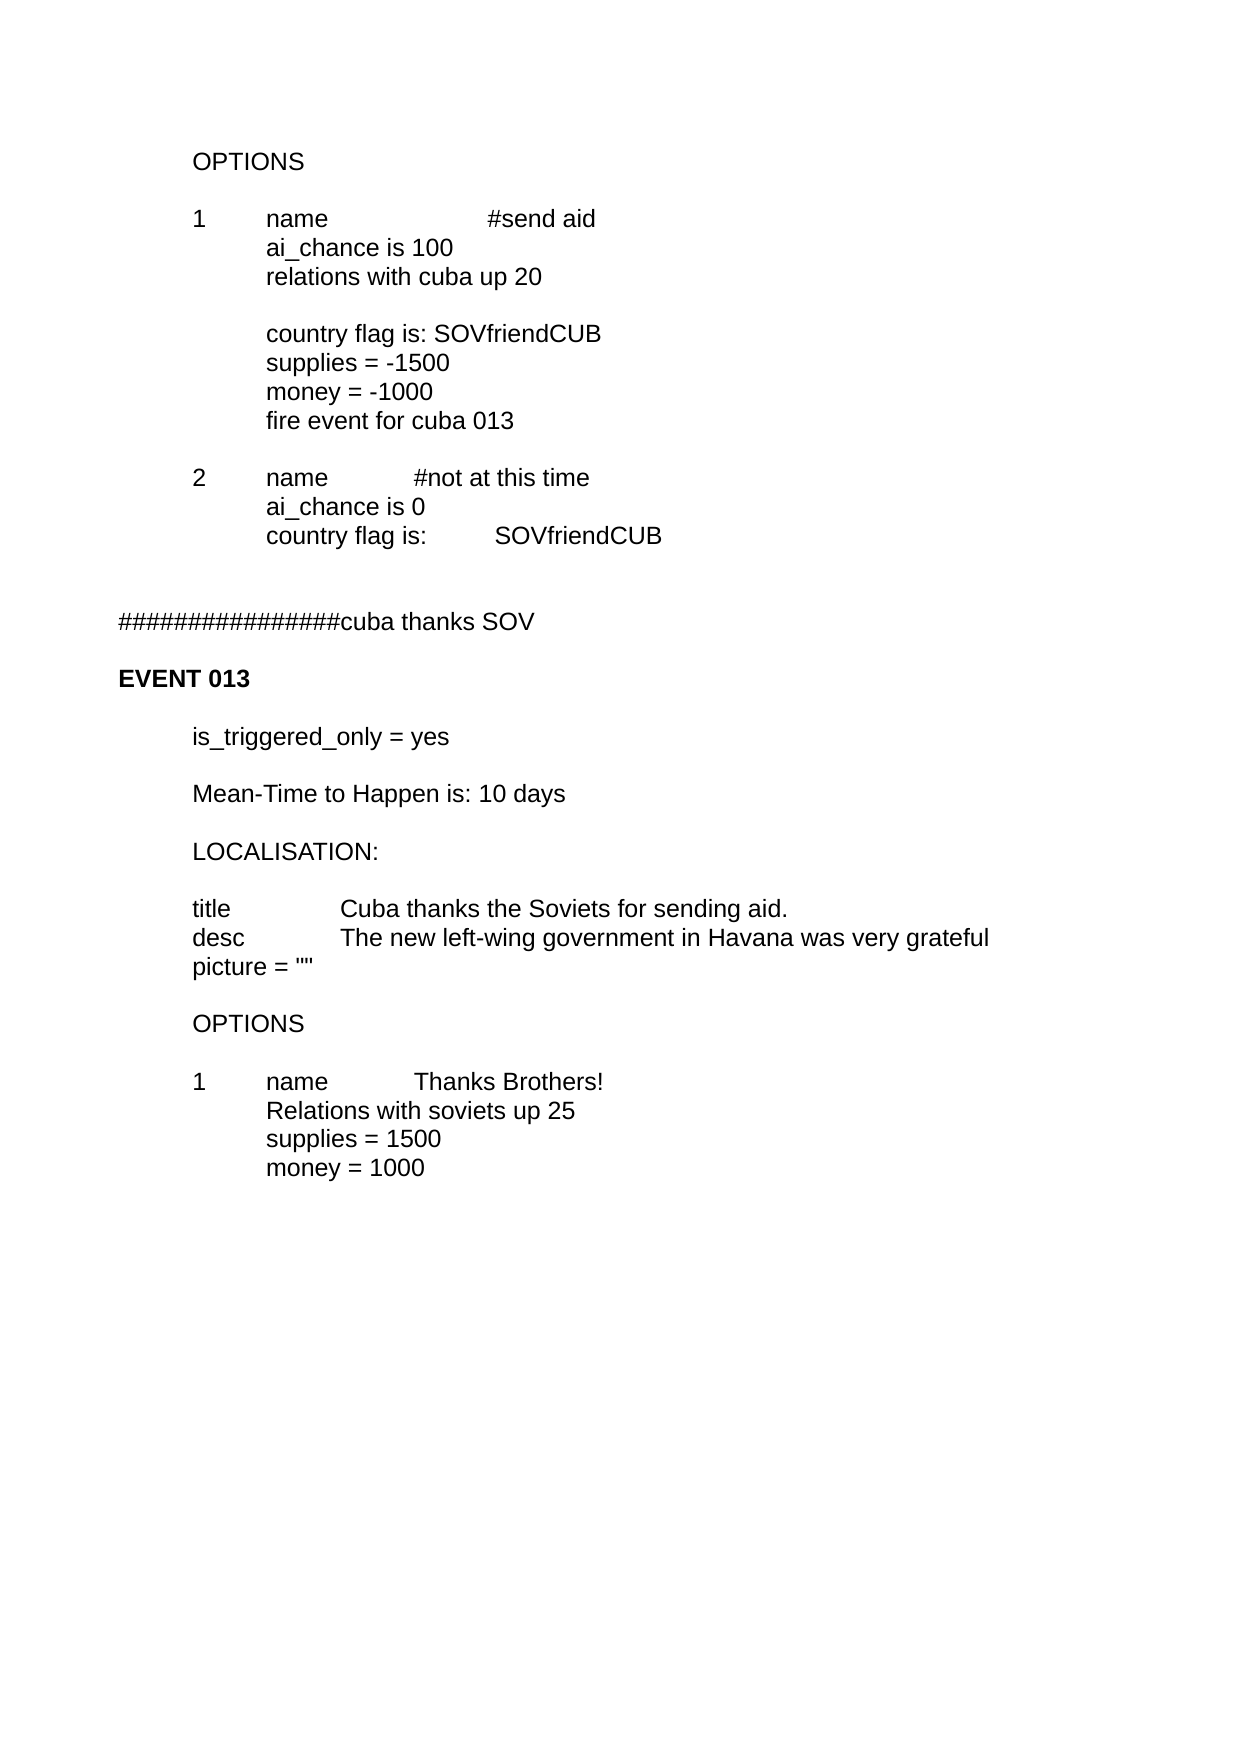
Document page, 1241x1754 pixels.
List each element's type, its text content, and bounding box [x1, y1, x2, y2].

text 2 name #not at this time [118, 463, 1122, 492]
text LOCALISATION: [118, 837, 1122, 866]
text country flag is: SOVfriendCUB [118, 319, 1122, 348]
text picture = "" [118, 952, 1122, 981]
text money = -1000 [118, 377, 1122, 406]
text ################cuba thanks SOV [118, 607, 1122, 636]
text money = 1000 [118, 1153, 1122, 1182]
text ai_chance is 100 [118, 233, 1122, 262]
text EVENT 013 [118, 664, 1122, 693]
text is_triggered_only = yes [118, 722, 1122, 751]
text country flag is: SOVfriendCUB [118, 521, 1122, 549]
text ai_chance is 0 [118, 492, 1122, 521]
text relations with cuba up 20 [118, 262, 1122, 319]
text title Cuba thanks the Soviets for sending aid. [118, 894, 1122, 923]
text supplies = -1500 [118, 348, 1122, 377]
text desc The new left-wing government in Havana was very grateful [118, 923, 1122, 952]
text 1 name Thanks Brothers! [118, 1067, 1122, 1096]
text supplies = 1500 [118, 1124, 1122, 1153]
text OPTIONS [118, 147, 1122, 176]
text fire event for cuba 013 [118, 406, 1122, 434]
text Relations with soviets up 25 [118, 1096, 1122, 1124]
text 1 name #send aid [118, 204, 1122, 233]
text Mean-Time to Happen is: 10 days [118, 779, 1122, 808]
text OPTIONS [118, 1009, 1122, 1038]
